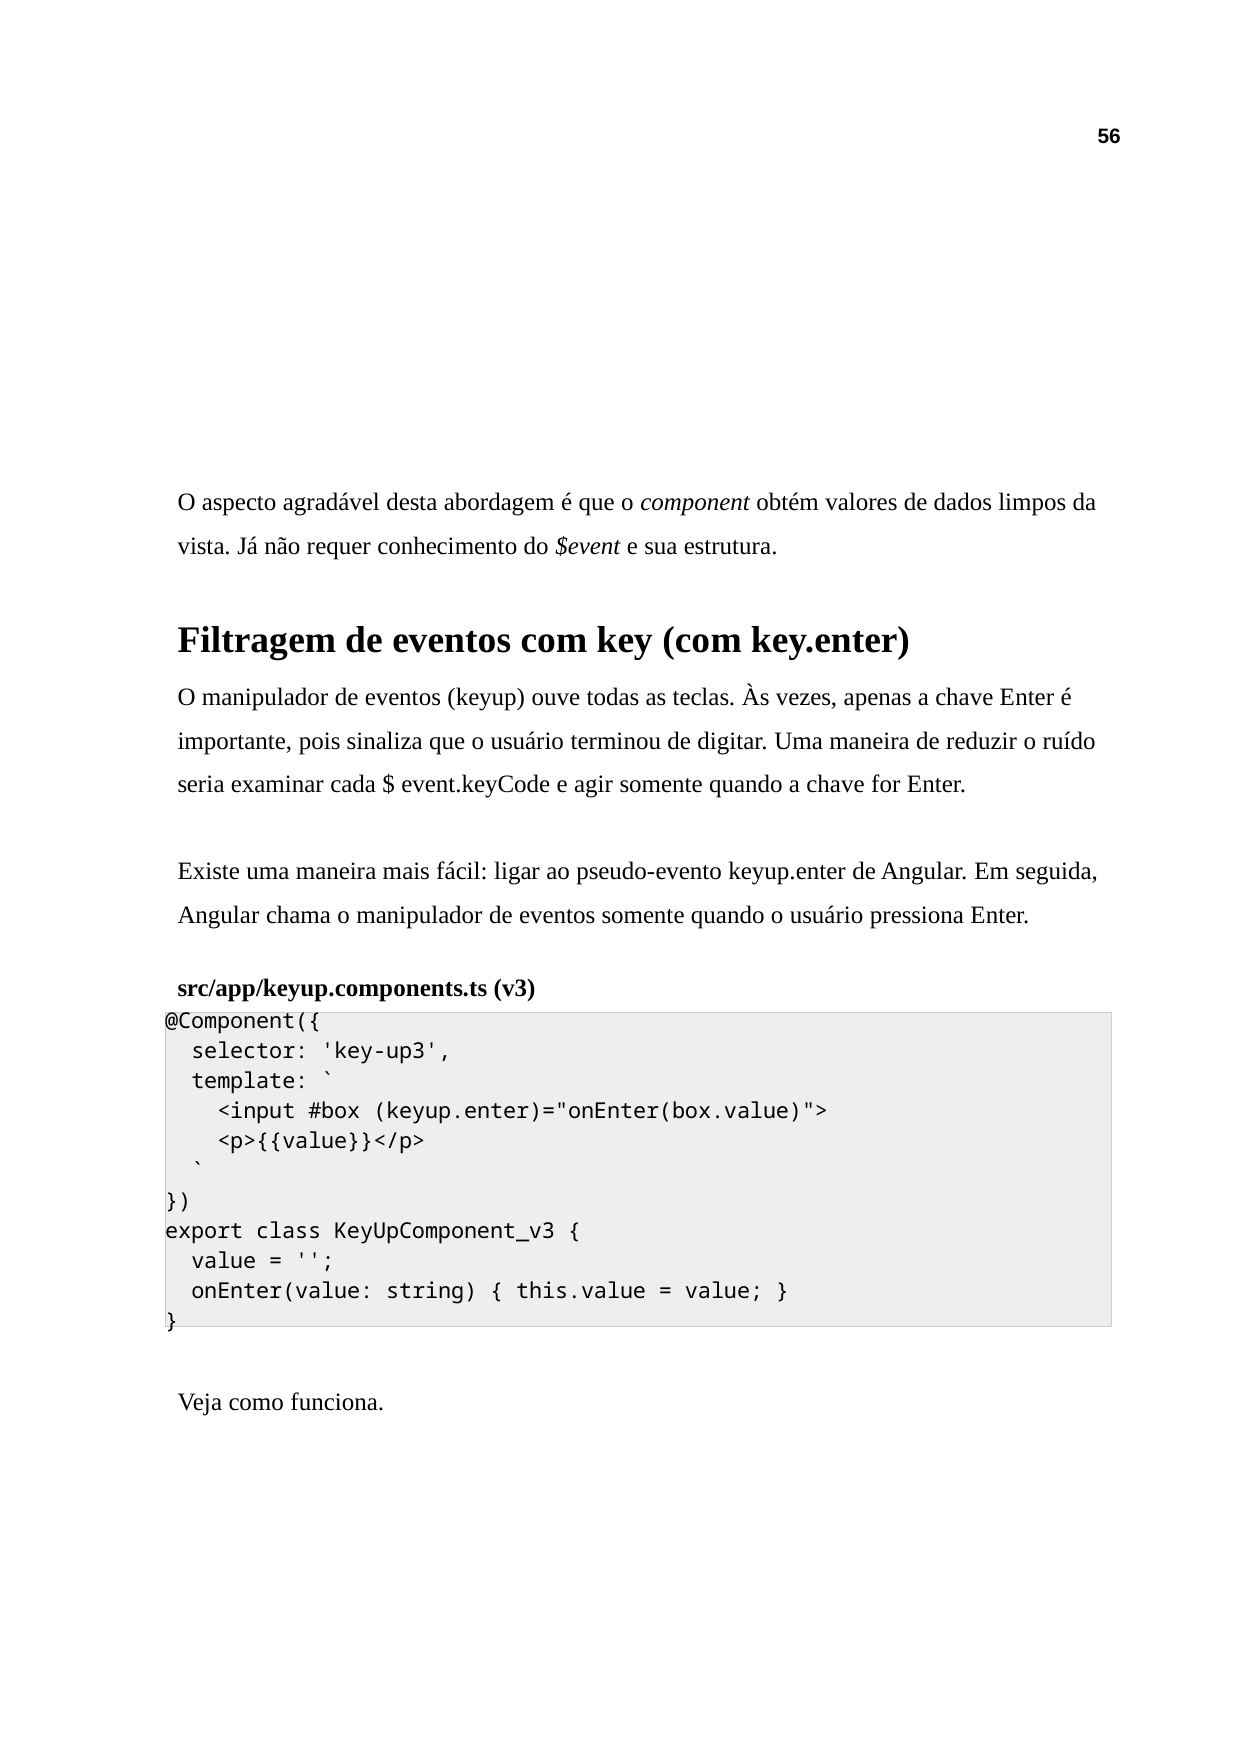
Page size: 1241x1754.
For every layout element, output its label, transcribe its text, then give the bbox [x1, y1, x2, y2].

text Existe uma maneira mais fácil: ligar ao pseudo-evento keyup.enter de Angular. Em seguida, Angular chama o manipulador de eventos somente quando o usuário pressiona Enter. [177, 856, 1122, 929]
text O aspecto agradável desta abordagem é que o component obtém valores de dados limpos da vista. Já não requer conhecimento do $event e sua estrutura. [177, 487, 1122, 560]
text Filtragem de eventos com key (com key.enter) [177, 618, 1122, 661]
text src/app/keyup.components.ts (v3) [177, 973, 1122, 1002]
text O manipulador de eventos (keyup) ouve todas as teclas. Às vezes, apenas a chave Enter é importante, pois sinaliza que o usuário terminou de digitar. Uma maneira de reduzir o ruído seria examinar cada $ event.keyCode e agir somente quando a chave for Enter. [177, 682, 1122, 798]
text Veja como funciona. [177, 1387, 1122, 1459]
